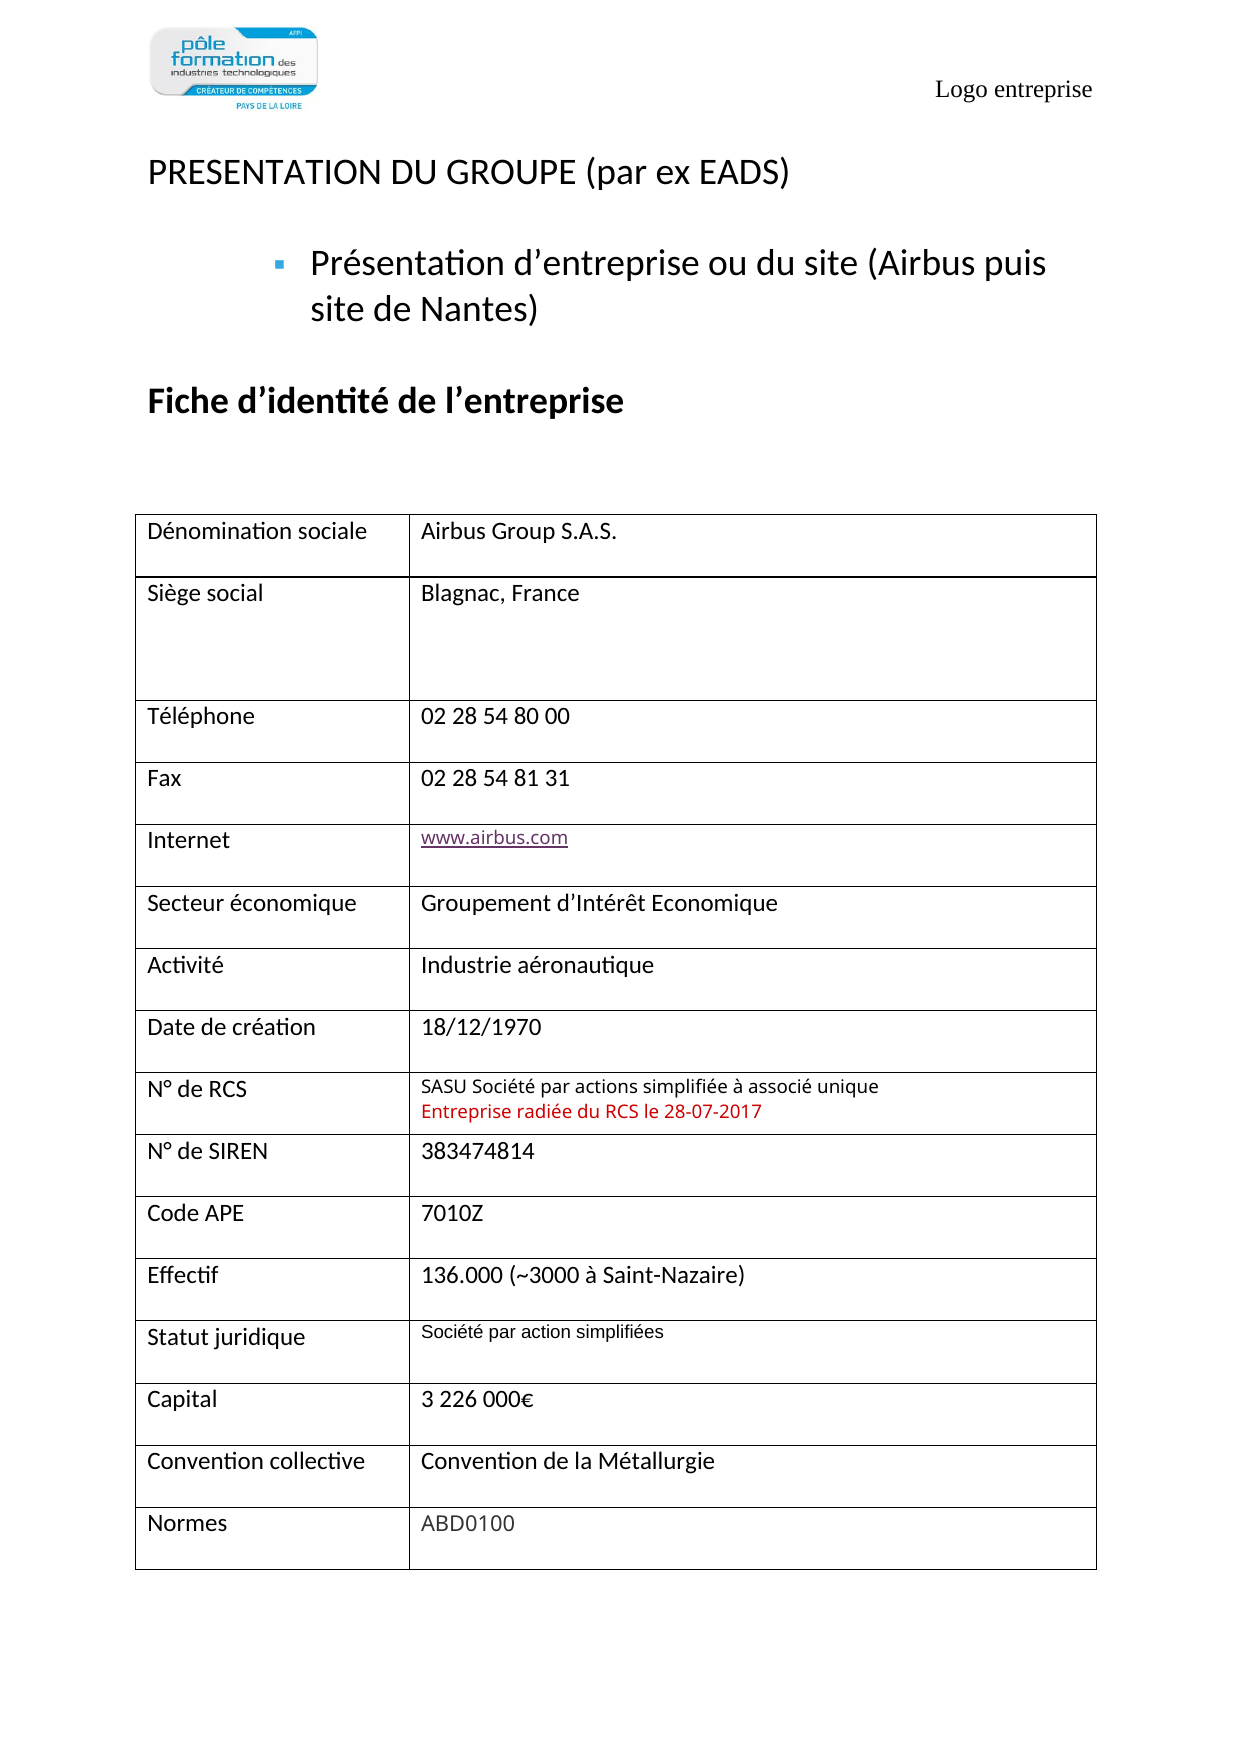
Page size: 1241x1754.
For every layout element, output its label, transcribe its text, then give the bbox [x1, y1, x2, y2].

table_cell Téléphone [136, 701, 409, 762]
table_cell Convention collective [136, 1446, 409, 1507]
table_cell Convention de la Métallurgie [410, 1446, 1096, 1507]
table_cell Capital [136, 1384, 409, 1444]
table_cell Date de création [136, 1011, 409, 1072]
picture [147, 25, 319, 112]
list Présentation d’entreprise ou du site (Airbus puis site de Nantes) [273, 239, 1093, 331]
table_cell Code APE [136, 1197, 409, 1258]
table_cell www.airbus.com [410, 825, 1096, 886]
text PRESENTATION DU GROUPE (par ex EADS) [148, 148, 1093, 193]
table_cell Fax [136, 763, 409, 824]
table_header Airbus Group S.A.S. [410, 515, 1096, 576]
table_cell 3 226 000€ [410, 1384, 1096, 1444]
table_cell N° de RCS [136, 1073, 409, 1134]
table_cell ABD0100 [410, 1508, 1096, 1569]
table_cell 02 28 54 80 00 [410, 701, 1096, 762]
table_cell Statut juridique [136, 1321, 409, 1382]
table_cell Groupement d’Intérêt Economique [410, 887, 1096, 948]
table_cell Activité [136, 949, 409, 1010]
table_header Dénomination sociale [136, 515, 409, 576]
table_cell Société par action simplifiées [410, 1321, 1096, 1382]
table_cell SASU Société par actions simplifiée à associé unique Entreprise radiée du RCS le 28-07-2017 [410, 1073, 1096, 1134]
table_cell Industrie aéronautique [410, 949, 1096, 1010]
table_cell Secteur économique [136, 887, 409, 948]
table_cell 7010Z [410, 1197, 1096, 1258]
table_cell Blagnac, France [410, 578, 1096, 699]
table_cell 18/12/1970 [410, 1011, 1096, 1072]
table_cell N° de SIREN [136, 1135, 409, 1196]
table_cell 136.000 (~3000 à Saint-Nazaire) [410, 1259, 1096, 1320]
table_cell Internet [136, 825, 409, 886]
text Fiche d’identité de l’entreprise [148, 377, 1093, 423]
table_cell 02 28 54 81 31 [410, 763, 1096, 824]
table_cell Effectif [136, 1259, 409, 1320]
table_cell Normes [136, 1508, 409, 1569]
table_cell 383474814 [410, 1135, 1096, 1196]
table_cell Siège social [136, 578, 409, 699]
